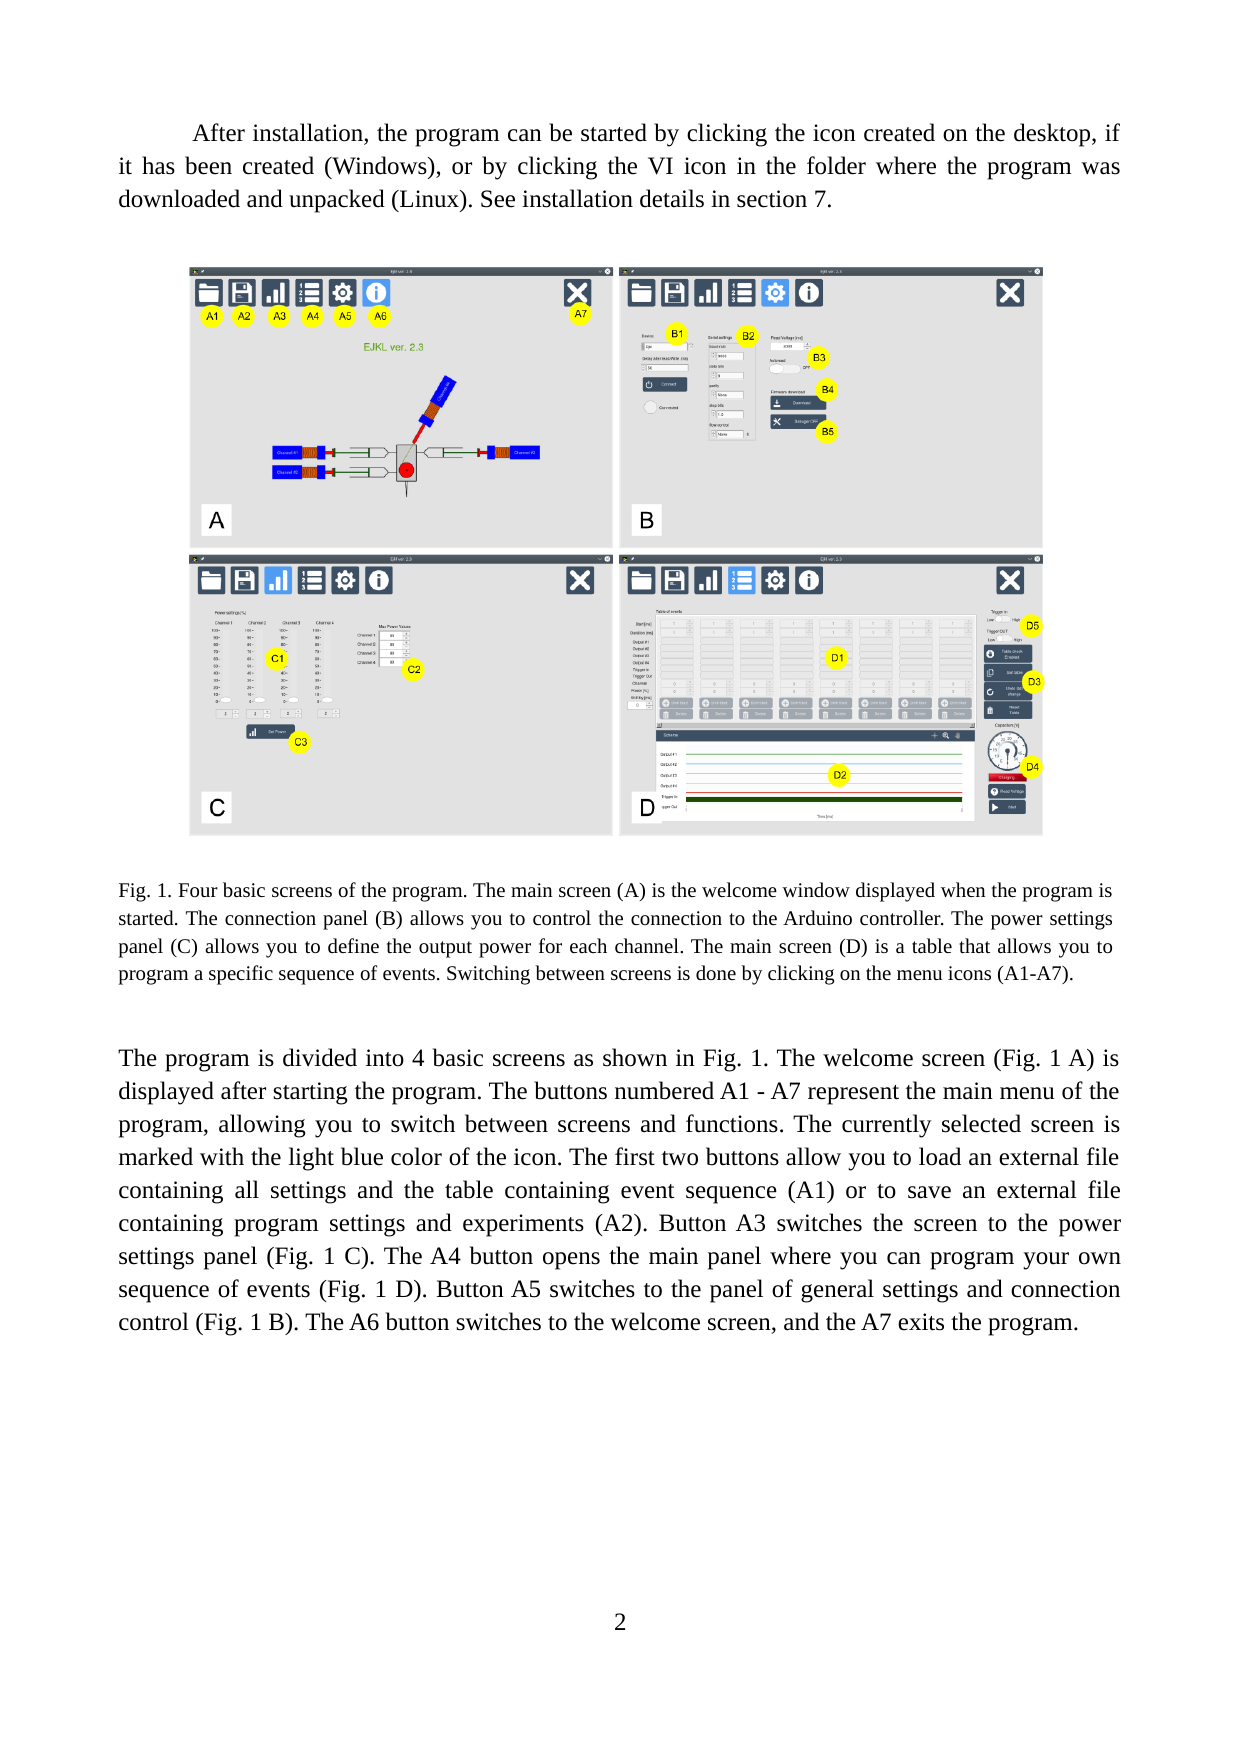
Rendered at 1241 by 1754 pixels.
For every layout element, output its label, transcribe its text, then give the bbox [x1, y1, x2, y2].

text Fig. 1. Four basic screens of the program. The main screen (A) is the welcome window displayed when the program is started. The connection panel (B) allows you to control the connection to the Arduino controller. The power settings panel (C) allows you to define the output power for each channel. The main screen (D) is a table that allows you to program a specific sequence of events. Switching between screens is done by clicking on the menu icons (A1-A7). [118, 878, 1114, 985]
text The program is divided into 4 basic screens as shown in Fig. 1. The welcome screen (Fig. 1 A) is displayed after starting the program. The buttons numbered A1 - A7 represent the main menu of the program, allowing you to switch between screens and functions. The currently selected screen is marked with the light blue color of the icon. The first two buttons allow you to load an external file containing all settings and the table containing event sequence (A1) or to save an external file containing program settings and experiments (A2). Button A3 switches the screen to the power settings panel (Fig. 1 C). The A4 button opens the main panel where you can program your own sequence of events (Fig. 1 D). Button A5 switches to the panel of general settings and connection control (Fig. 1 B). The A6 button switches to the welcome screen, and the A7 exits the program. [118, 1043, 1122, 1336]
picture [186, 263, 1047, 841]
text After installation, the program can be started by clicking the icon created on the desktop, if it has been created (Windows), or by clicking the VI icon in the folder where the program was downloaded and unpacked (Linux). See installation details in section 7. [118, 118, 1122, 213]
